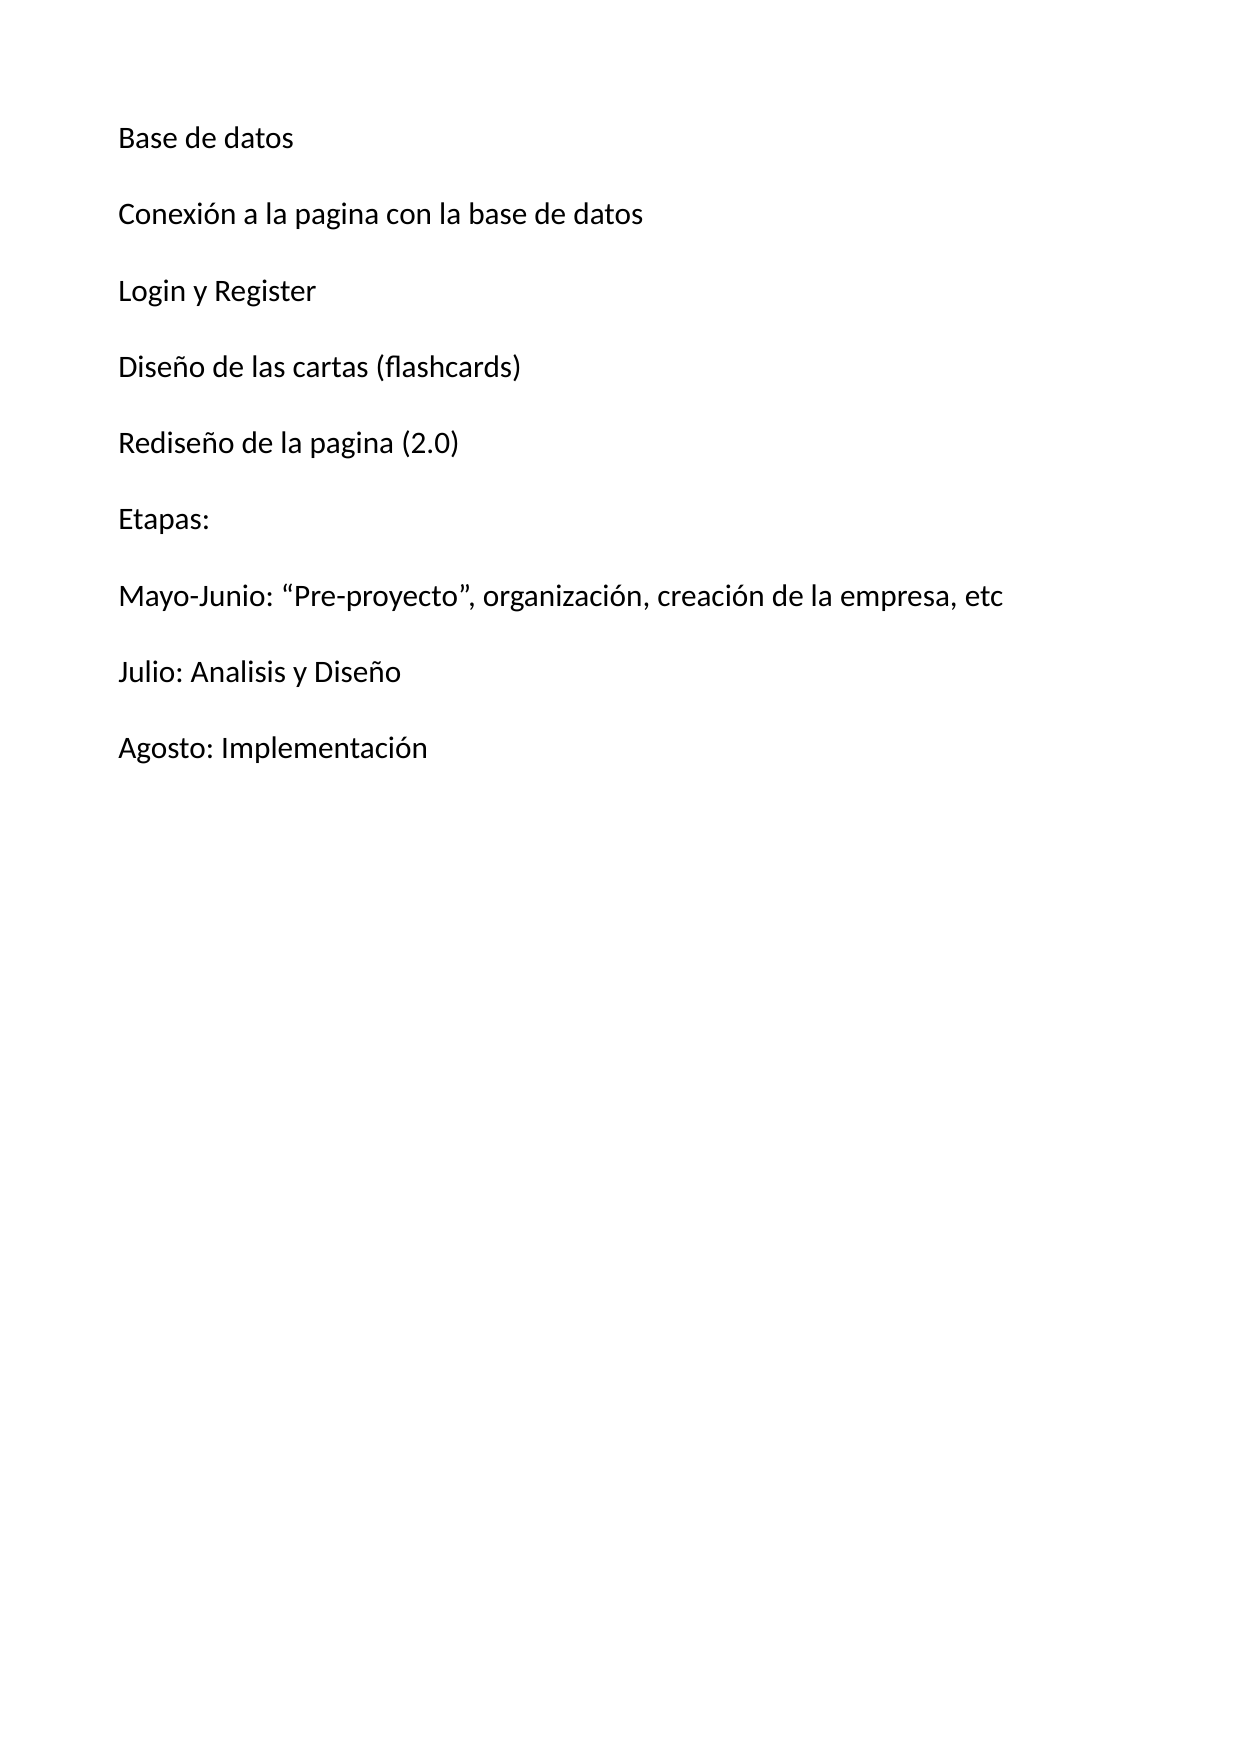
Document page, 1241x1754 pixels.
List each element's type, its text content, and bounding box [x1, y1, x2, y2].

text Mayo-Junio: “Pre-proyecto”, organización, creación de la empresa, etc [118, 576, 1122, 614]
text Rediseño de la pagina (2.0) [118, 423, 1122, 461]
text Base de datos [118, 118, 1122, 156]
text Diseño de las cartas (flashcards) [118, 347, 1122, 385]
text Agosto: Implementación [118, 728, 1122, 766]
text Etapas: [118, 499, 1122, 537]
text Conexión a la pagina con la base de datos [118, 194, 1122, 232]
text Login y Register [118, 271, 1122, 309]
text Julio: Analisis y Diseño [118, 652, 1122, 690]
